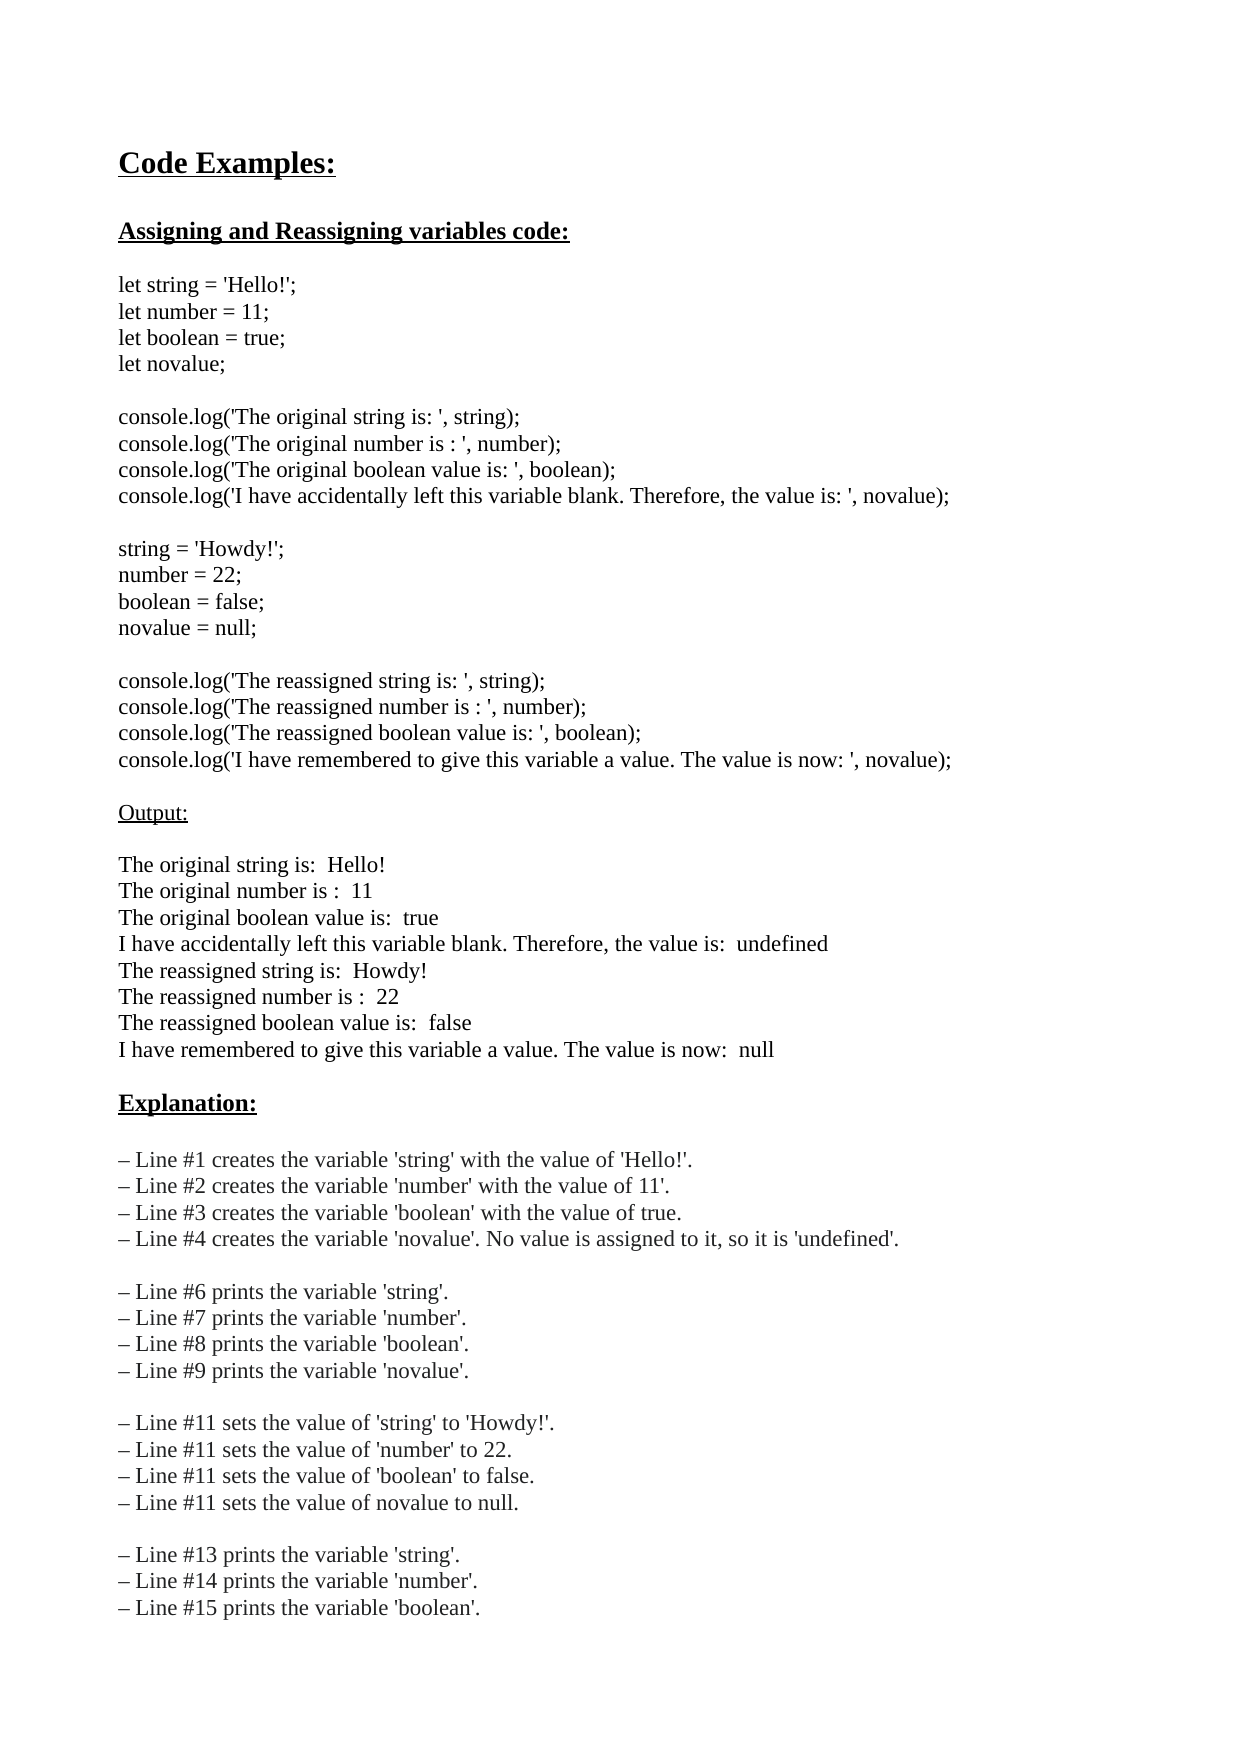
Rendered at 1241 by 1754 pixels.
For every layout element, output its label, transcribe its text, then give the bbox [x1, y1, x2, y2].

text novalue = null; [118, 614, 1122, 640]
text let boolean = true; [118, 324, 1122, 351]
text number = 22; [118, 561, 1122, 588]
text console.log('The original number is : ', number); [118, 429, 1122, 456]
text boolean = false; [118, 588, 1122, 614]
text The reassigned number is : 22 [118, 983, 1122, 1009]
text – Line #11 sets the value of 'number' to 22. [118, 1436, 1122, 1462]
text console.log('The original string is: ', string); [118, 403, 1122, 429]
text console.log('The reassigned number is : ', number); [118, 693, 1122, 719]
text string = 'Howdy!'; [118, 535, 1122, 561]
text – Line #7 prints the variable 'number'. [118, 1304, 1122, 1330]
text – Line #3 creates the variable 'boolean' with the value of true. [118, 1199, 1122, 1225]
text console.log('I have remembered to give this variable a value. The value is now: ', novalue); [118, 746, 1122, 772]
text The reassigned string is: Howdy! [118, 957, 1122, 983]
text Assigning and Reassigning variables code: [118, 216, 1122, 245]
text The original boolean value is: true [118, 904, 1122, 930]
text Code Examples: [118, 144, 1122, 180]
text I have accidentally left this variable blank. Therefore, the value is: undefined [118, 930, 1122, 957]
text console.log('The original boolean value is: ', boolean); [118, 456, 1122, 482]
text – Line #11 sets the value of 'string' to 'Howdy!'. [118, 1409, 1122, 1436]
text – Line #14 prints the variable 'number'. [118, 1568, 1122, 1594]
text The original string is: Hello! [118, 851, 1122, 878]
text The original number is : 11 [118, 878, 1122, 904]
text – Line #13 prints the variable 'string'. [118, 1541, 1122, 1568]
text – Line #15 prints the variable 'boolean'. [118, 1594, 1122, 1620]
text – Line #4 creates the variable 'novalue'. No value is assigned to it, so it is 'undefined'. [118, 1225, 1122, 1251]
text console.log('The reassigned string is: ', string); [118, 667, 1122, 693]
text console.log('The reassigned boolean value is: ', boolean); [118, 719, 1122, 746]
text – Line #9 prints the variable 'novalue'. [118, 1357, 1122, 1383]
text let novalue; [118, 351, 1122, 377]
text – Line #1 creates the variable 'string' with the value of 'Hello!'. [118, 1146, 1122, 1172]
text Explanation: [118, 1088, 1122, 1117]
text – Line #11 sets the value of 'boolean' to false. [118, 1462, 1122, 1488]
text – Line #6 prints the variable 'string'. [118, 1278, 1122, 1304]
text – Line #8 prints the variable 'boolean'. [118, 1330, 1122, 1357]
text Output: [118, 798, 1122, 825]
text console.log('I have accidentally left this variable blank. Therefore, the value is: ', novalue); [118, 482, 1122, 509]
text – Line #11 sets the value of novalue to null. [118, 1488, 1122, 1515]
text let string = 'Hello!'; [118, 271, 1122, 298]
text I have remembered to give this variable a value. The value is now: null [118, 1036, 1122, 1062]
text The reassigned boolean value is: false [118, 1009, 1122, 1036]
text – Line #2 creates the variable 'number' with the value of 11'. [118, 1172, 1122, 1199]
text let number = 11; [118, 298, 1122, 324]
